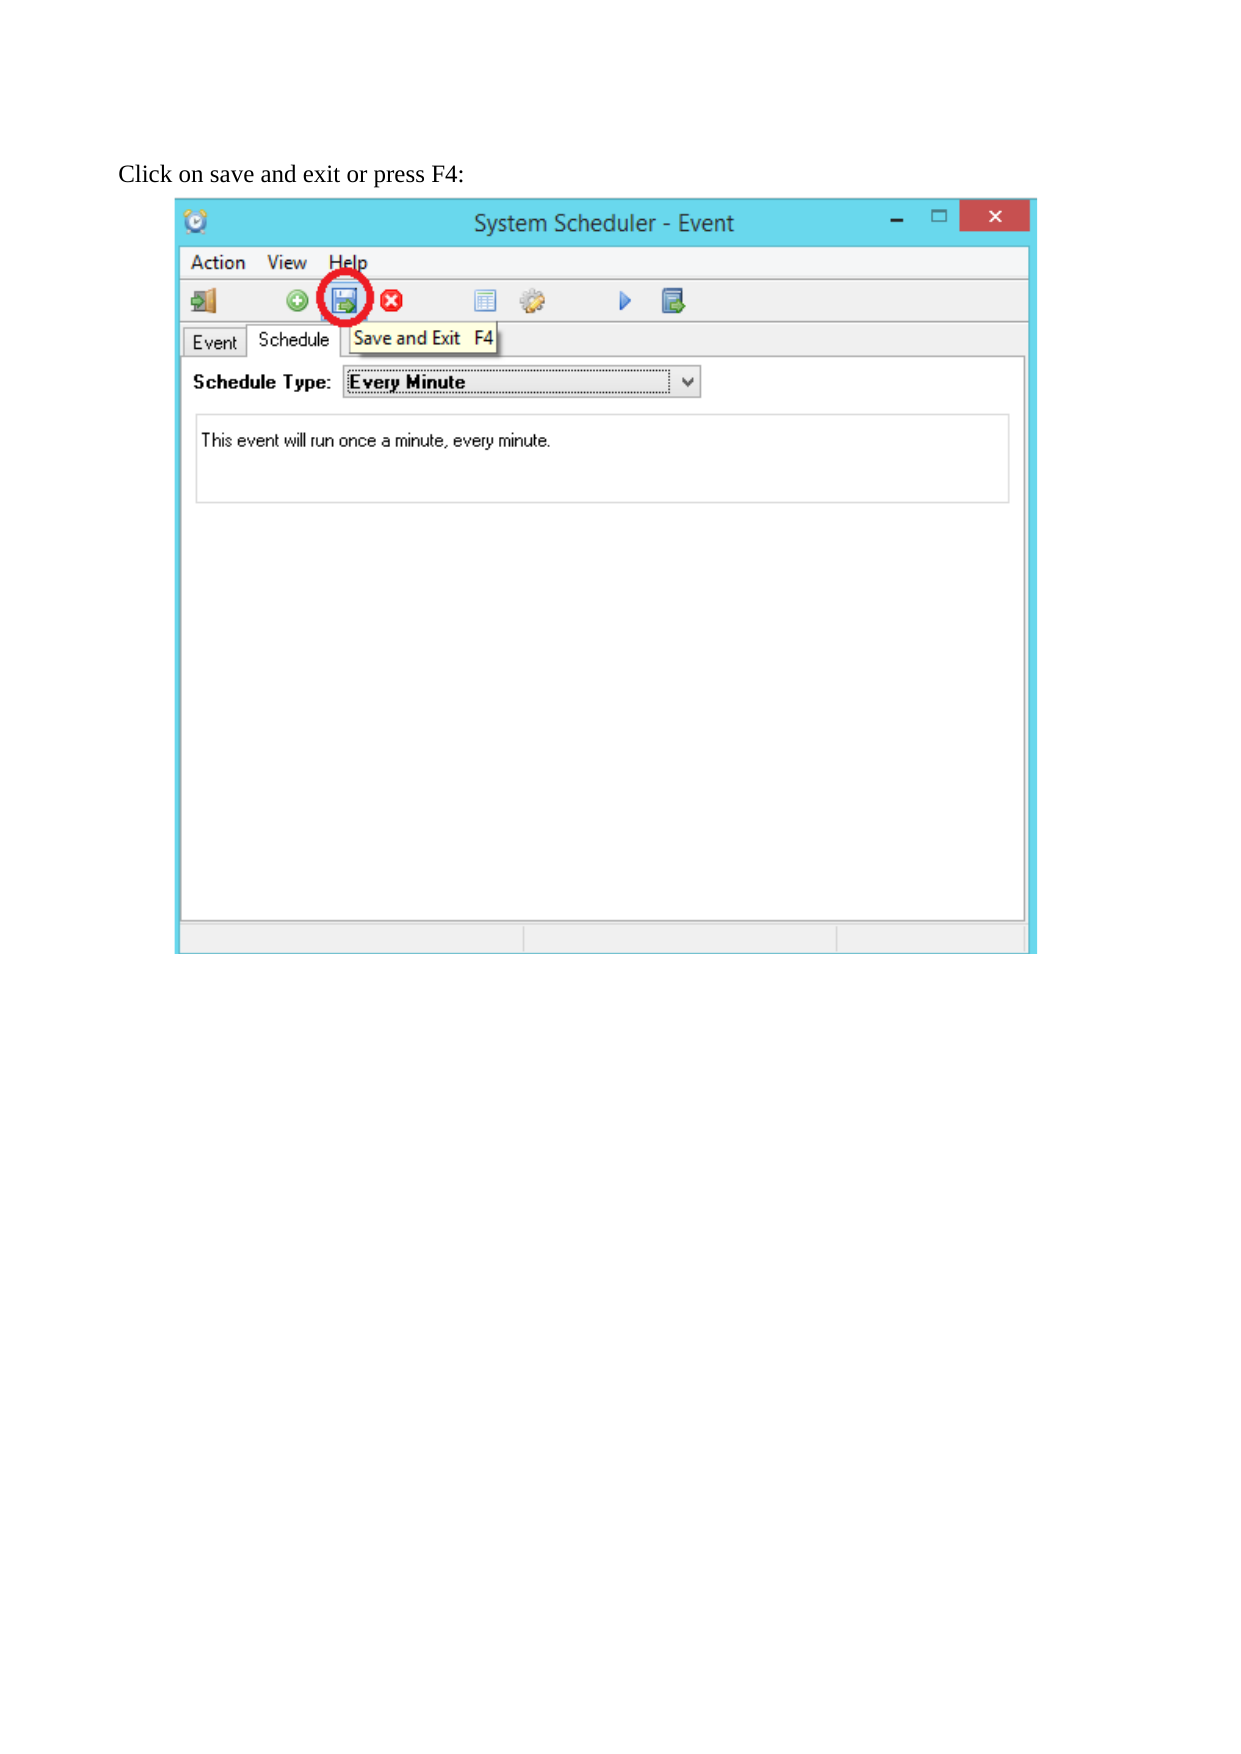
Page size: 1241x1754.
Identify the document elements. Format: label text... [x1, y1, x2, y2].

text Click on save and exit or press F4: [118, 159, 1122, 188]
